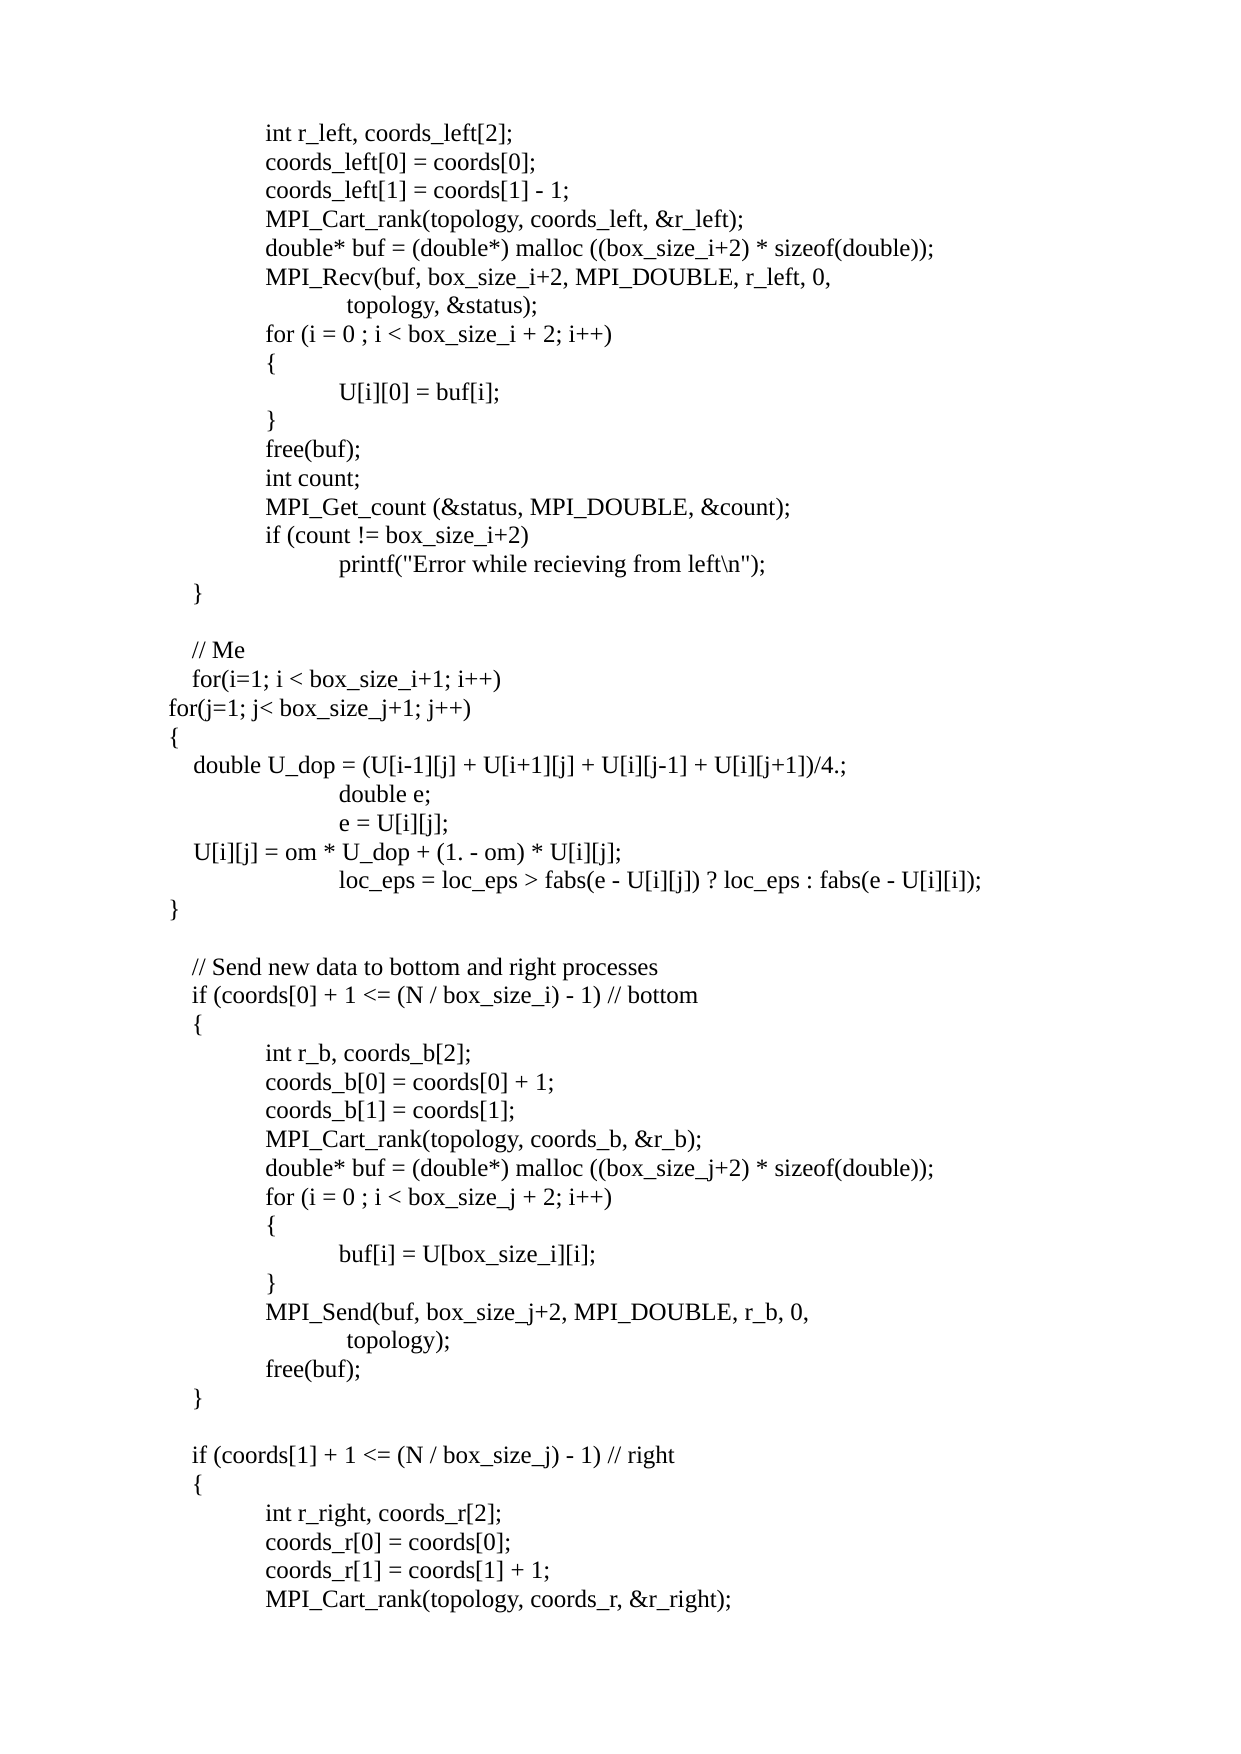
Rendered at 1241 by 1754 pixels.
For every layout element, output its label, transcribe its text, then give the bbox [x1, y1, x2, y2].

text printf("Error while recieving from left\n"); [118, 549, 1122, 578]
text if (count != box_size_i+2) [118, 521, 1122, 549]
text MPI_Cart_rank(topology, coords_b, &r_b); [118, 1124, 1122, 1153]
text } [118, 578, 1122, 607]
text if (coords[1] + 1 <= (N / box_size_j) - 1) // right [118, 1441, 1122, 1469]
text coords_b[0] = coords[0] + 1; [118, 1067, 1122, 1096]
text MPI_Cart_rank(topology, coords_left, &r_left); [118, 204, 1122, 233]
text if (coords[0] + 1 <= (N / box_size_i) - 1) // bottom [118, 981, 1122, 1009]
text topology); [118, 1326, 1122, 1354]
text U[i][j] = om * U_dop + (1. - om) * U[i][j]; [118, 837, 1122, 866]
text // Send new data to bottom and right processes [118, 952, 1122, 981]
text int r_left, coords_left[2]; [118, 118, 1122, 147]
text double* buf = (double*) malloc ((box_size_j+2) * sizeof(double)); [118, 1153, 1122, 1182]
text } [118, 1383, 1122, 1412]
text for(i=1; i < box_size_i+1; i++) [118, 664, 1122, 693]
text for (i = 0 ; i < box_size_j + 2; i++) [118, 1182, 1122, 1211]
text coords_left[0] = coords[0]; [118, 147, 1122, 176]
text free(buf); [118, 1354, 1122, 1383]
text e = U[i][j]; [118, 808, 1122, 837]
text { [118, 348, 1122, 377]
text buf[i] = U[box_size_i][i]; [118, 1239, 1122, 1268]
text double U_dop = (U[i-1][j] + U[i+1][j] + U[i][j-1] + U[i][j+1])/4.; [118, 751, 1122, 779]
text MPI_Cart_rank(topology, coords_r, &r_right); [118, 1584, 1122, 1613]
text double* buf = (double*) malloc ((box_size_i+2) * sizeof(double)); [118, 233, 1122, 262]
text coords_r[0] = coords[0]; [118, 1527, 1122, 1556]
text { [118, 722, 1122, 751]
text coords_b[1] = coords[1]; [118, 1096, 1122, 1124]
text double e; [118, 779, 1122, 808]
text for(j=1; j< box_size_j+1; j++) [118, 693, 1122, 722]
text topology, &status); [118, 291, 1122, 319]
text { [118, 1469, 1122, 1498]
text } [118, 1268, 1122, 1297]
text free(buf); [118, 434, 1122, 463]
text int r_b, coords_b[2]; [118, 1038, 1122, 1067]
text MPI_Recv(buf, box_size_i+2, MPI_DOUBLE, r_left, 0, [118, 262, 1122, 291]
text MPI_Send(buf, box_size_j+2, MPI_DOUBLE, r_b, 0, [118, 1297, 1122, 1326]
text // Me [118, 636, 1122, 664]
text } [118, 894, 1122, 923]
text coords_r[1] = coords[1] + 1; [118, 1556, 1122, 1584]
text U[i][0] = buf[i]; [118, 377, 1122, 406]
text { [118, 1211, 1122, 1239]
text int r_right, coords_r[2]; [118, 1498, 1122, 1527]
text { [118, 1009, 1122, 1038]
text coords_left[1] = coords[1] - 1; [118, 176, 1122, 204]
text loc_eps = loc_eps > fabs(e - U[i][j]) ? loc_eps : fabs(e - U[i][i]); [118, 866, 1122, 894]
text } [118, 406, 1122, 434]
text for (i = 0 ; i < box_size_i + 2; i++) [118, 319, 1122, 348]
text MPI_Get_count (&status, MPI_DOUBLE, &count); [118, 492, 1122, 521]
text int count; [118, 463, 1122, 492]
